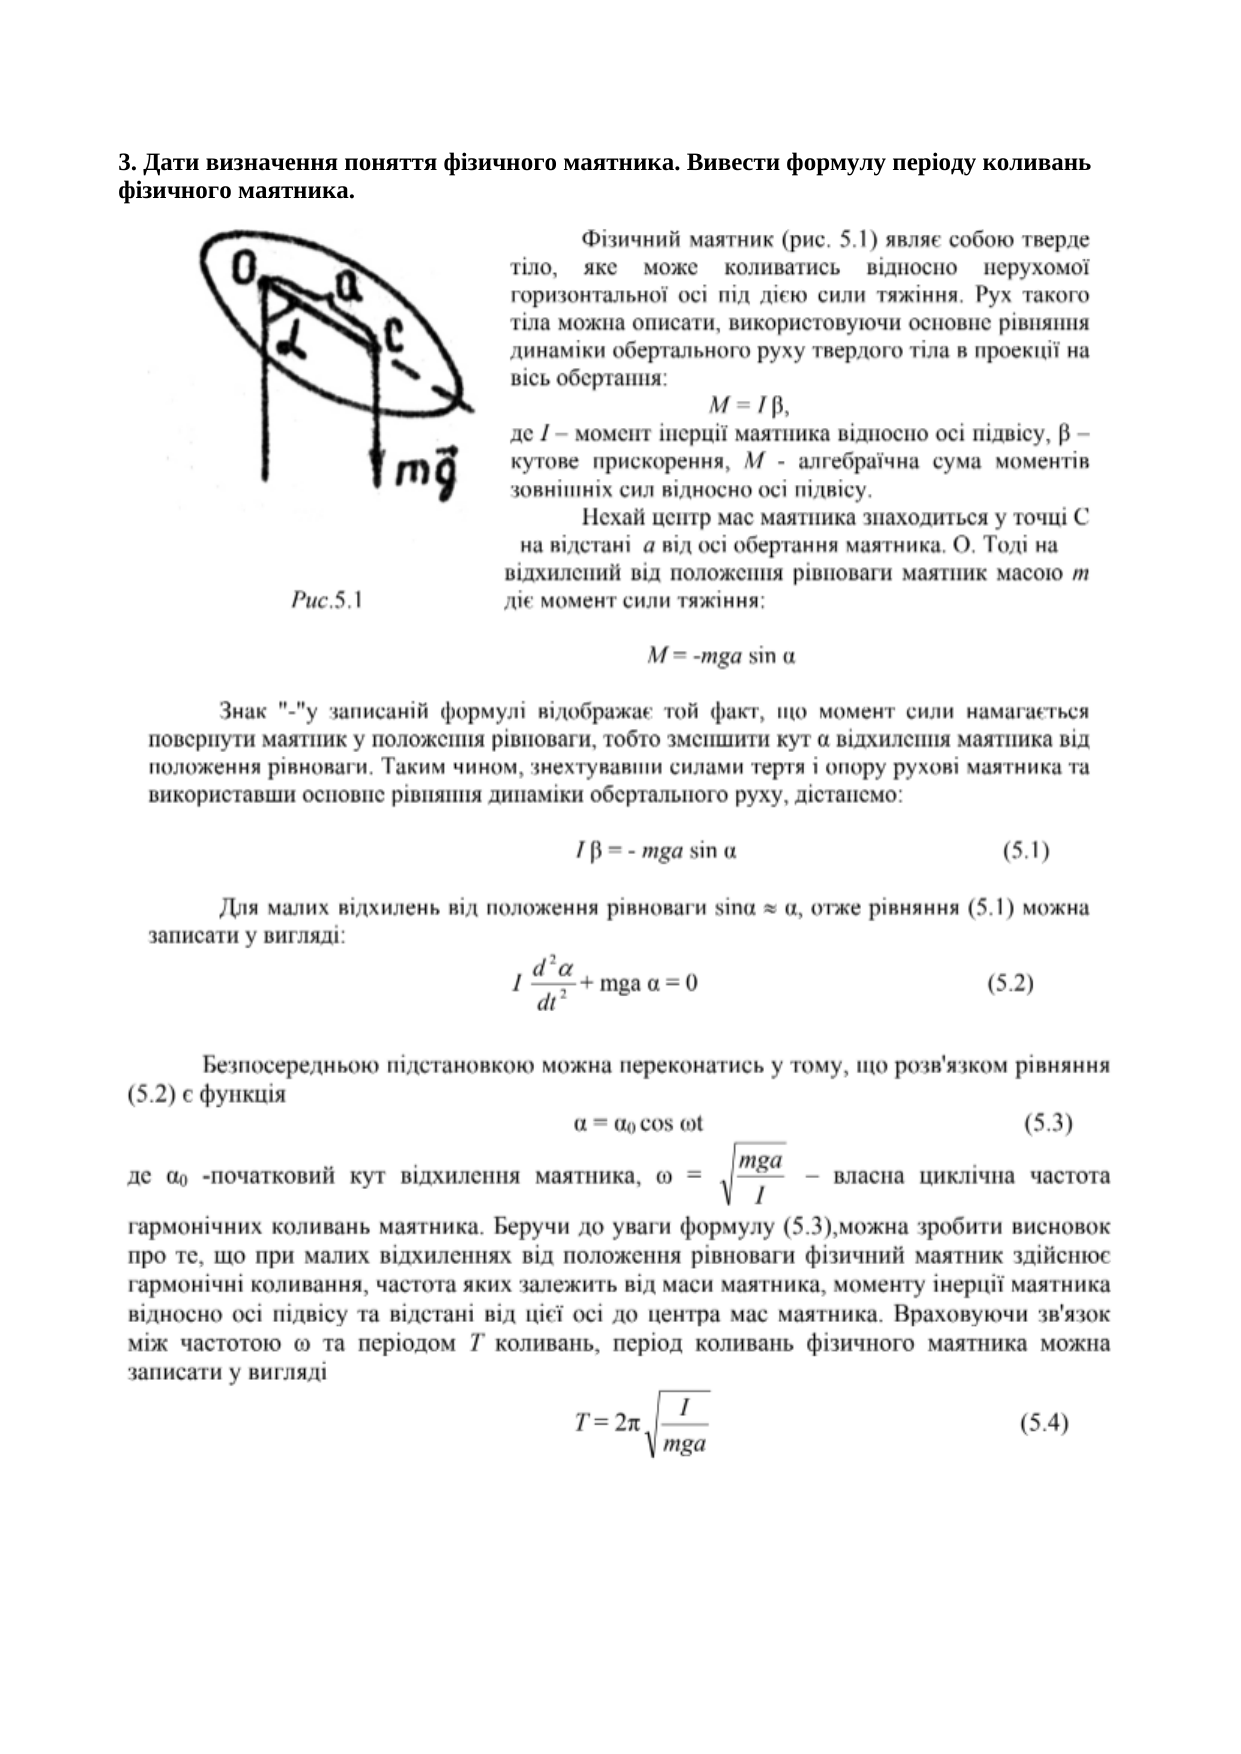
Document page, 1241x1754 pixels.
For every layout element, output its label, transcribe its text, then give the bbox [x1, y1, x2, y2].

text 3. Дати визначення поняття фізичного маятника. Вивести формулу періоду коливань [118, 147, 1122, 176]
text фізичного маятника. [118, 176, 1122, 204]
picture [118, 1048, 1122, 1469]
picture [118, 204, 1123, 1020]
